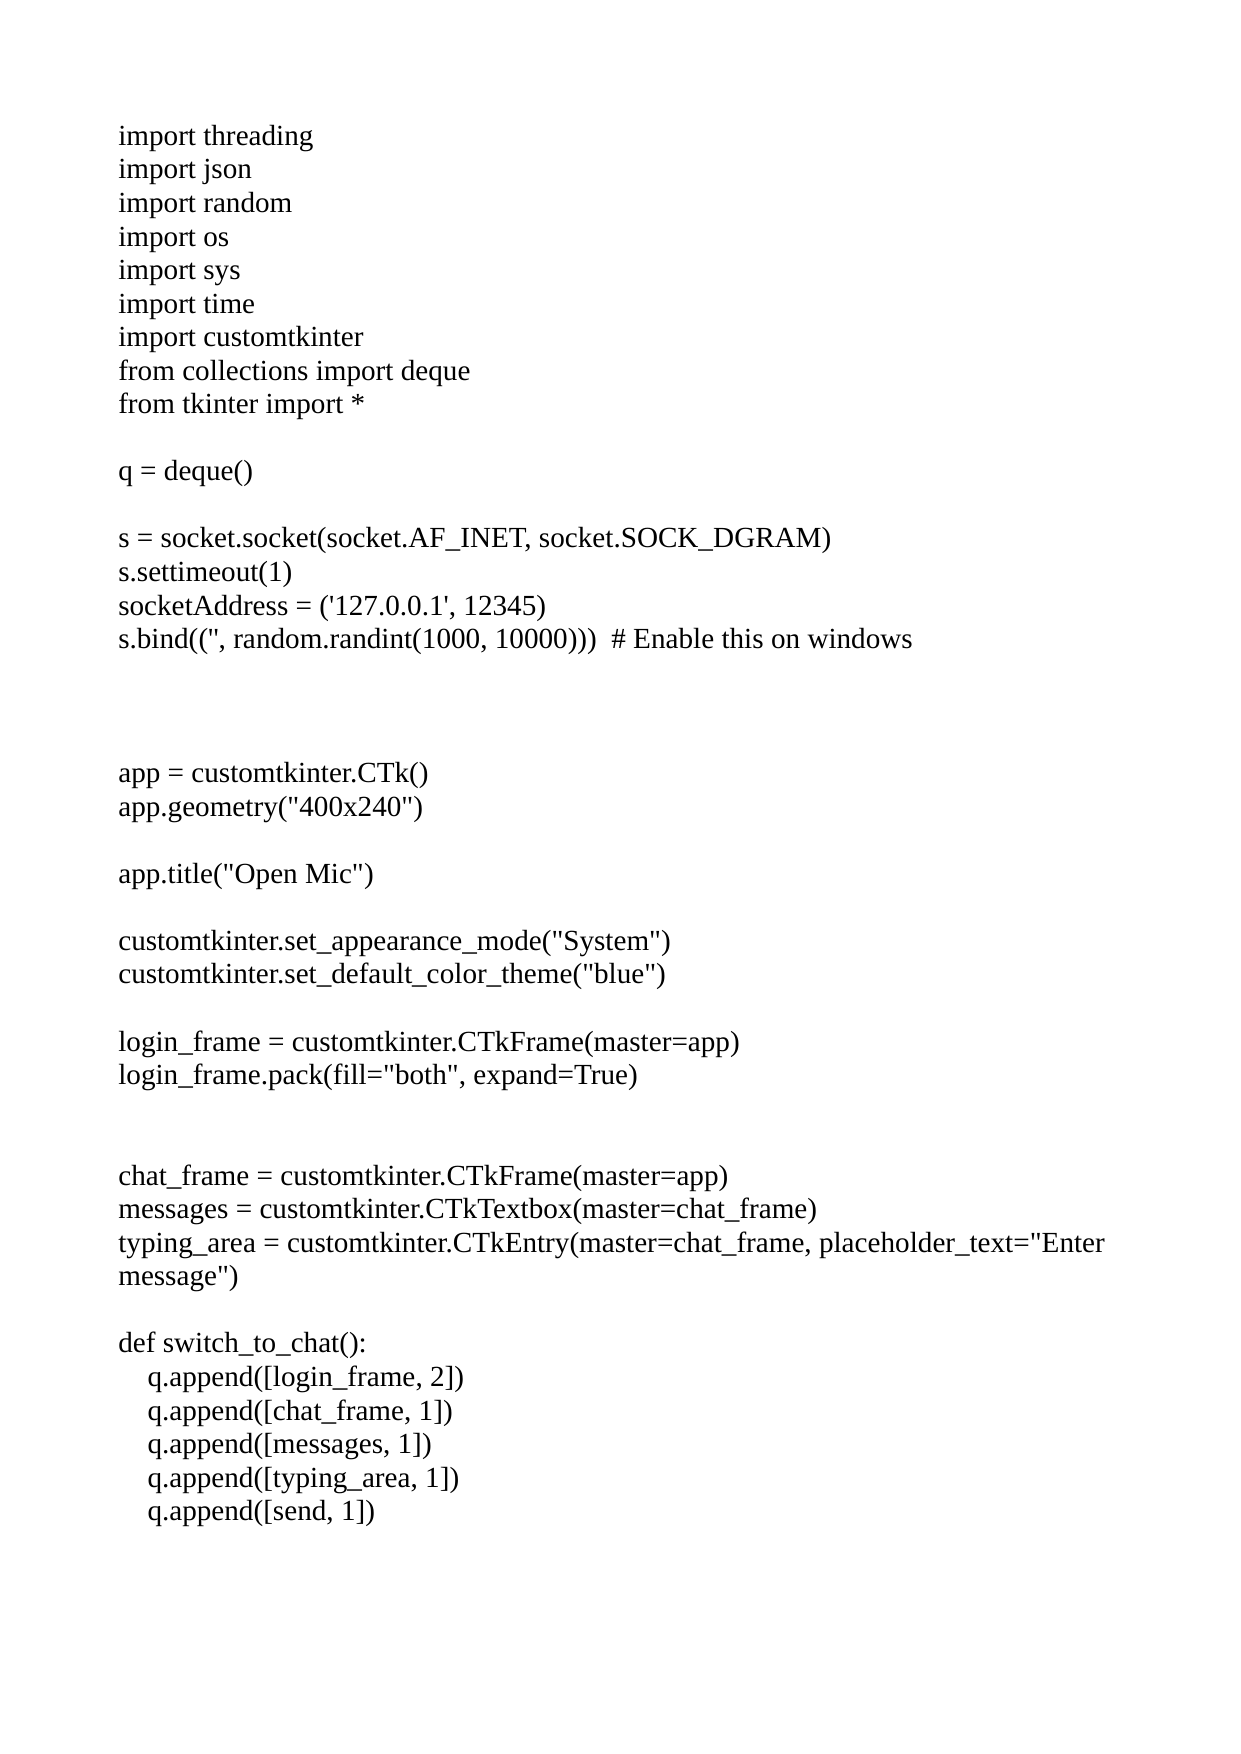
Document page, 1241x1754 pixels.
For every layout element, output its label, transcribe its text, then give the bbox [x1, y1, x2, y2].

text import sys [118, 252, 1122, 286]
text login_frame.pack(fill="both", expand=True) [118, 1057, 1122, 1091]
text import random [118, 185, 1122, 219]
text s.bind(('', random.randint(1000, 10000))) # Enable this on windows [118, 621, 1122, 655]
text typing_area = customtkinter.CTkEntry(master=chat_frame, placeholder_text="Enter message") [118, 1225, 1122, 1292]
text q.append([messages, 1]) [118, 1426, 1122, 1460]
text q.append([chat_frame, 1]) [118, 1393, 1122, 1426]
text def switch_to_chat(): [118, 1326, 1122, 1359]
text customtkinter.set_appearance_mode("System") [118, 923, 1122, 957]
text import json [118, 152, 1122, 185]
text chat_frame = customtkinter.CTkFrame(master=app) [118, 1158, 1122, 1191]
text q.append([login_frame, 2]) [118, 1359, 1122, 1393]
text customtkinter.set_default_color_theme("blue") [118, 957, 1122, 990]
text login_frame = customtkinter.CTkFrame(master=app) [118, 1024, 1122, 1057]
text app.title("Open Mic") [118, 856, 1122, 889]
text q = deque() [118, 453, 1122, 487]
text app = customtkinter.CTk() [118, 755, 1122, 789]
text socketAddress = ('127.0.0.1', 12345) [118, 588, 1122, 621]
text from collections import deque [118, 353, 1122, 386]
text app.geometry("400x240") [118, 789, 1122, 822]
text q.append([typing_area, 1]) [118, 1460, 1122, 1493]
text import time [118, 286, 1122, 319]
text s.settimeout(1) [118, 554, 1122, 588]
text from tkinter import * [118, 386, 1122, 420]
text import threading [118, 118, 1122, 152]
text q.append([send, 1]) [118, 1493, 1122, 1527]
text s = socket.socket(socket.AF_INET, socket.SOCK_DGRAM) [118, 521, 1122, 554]
text import customtkinter [118, 319, 1122, 353]
text import os [118, 219, 1122, 252]
text messages = customtkinter.CTkTextbox(master=chat_frame) [118, 1191, 1122, 1225]
